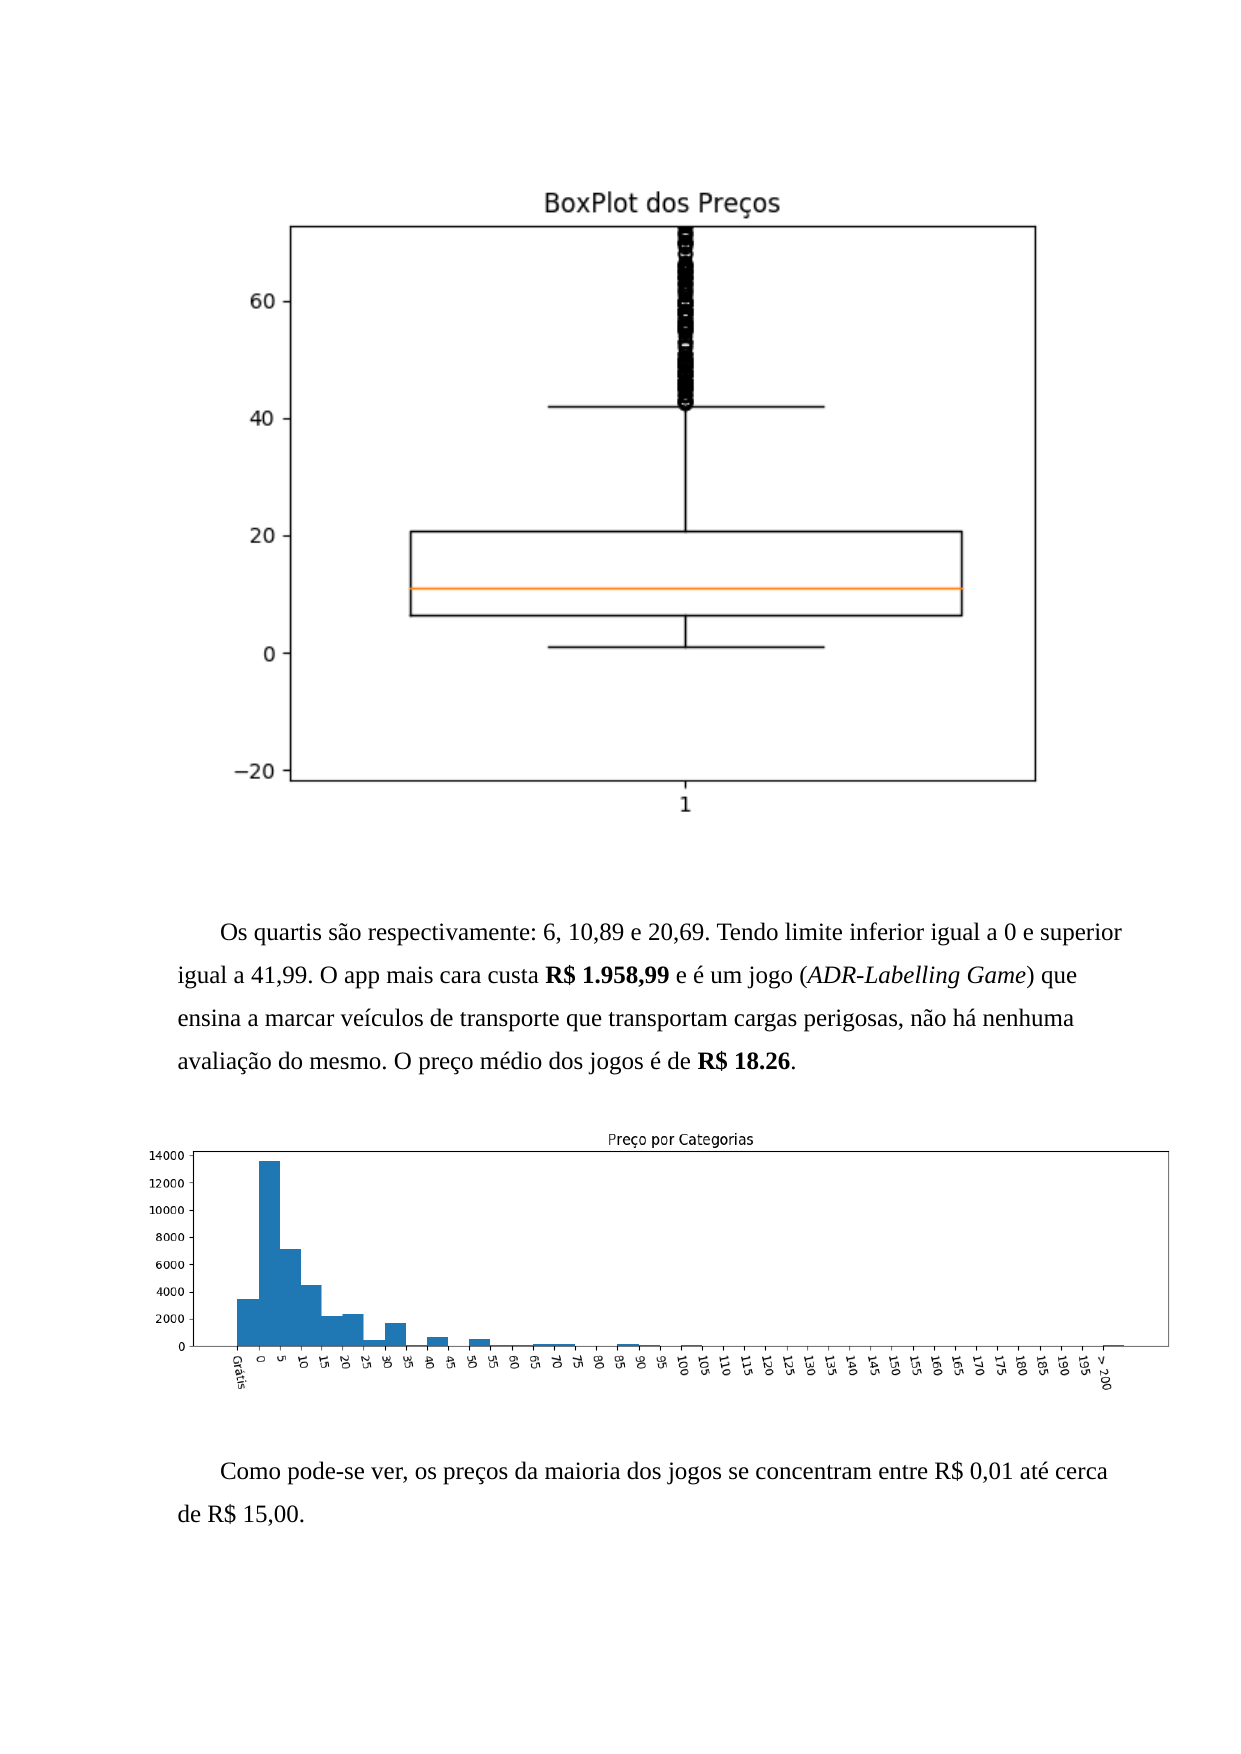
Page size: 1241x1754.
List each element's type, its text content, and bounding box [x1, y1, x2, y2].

text Os quartis são respectivamente: 6, 10,89 e 20,69. Tendo limite inferior igual a 0 e superior igual a 41,99. O app mais cara custa R$ 1.958,99 e é um jogo (ADR-Labelling Game) que ensina a marcar veículos de transporte que transportam cargas perigosas, não há nenhuma avaliação do mesmo. O preço médio dos jogos é de R$ 18.26. [177, 917, 1122, 1075]
picture [171, 139, 1131, 860]
text Como pode-se ver, os preços da maioria dos jogos se concentram entre R$ 0,01 até cerca de R$ 15,00. [177, 1456, 1122, 1528]
picture [139, 1124, 1179, 1399]
